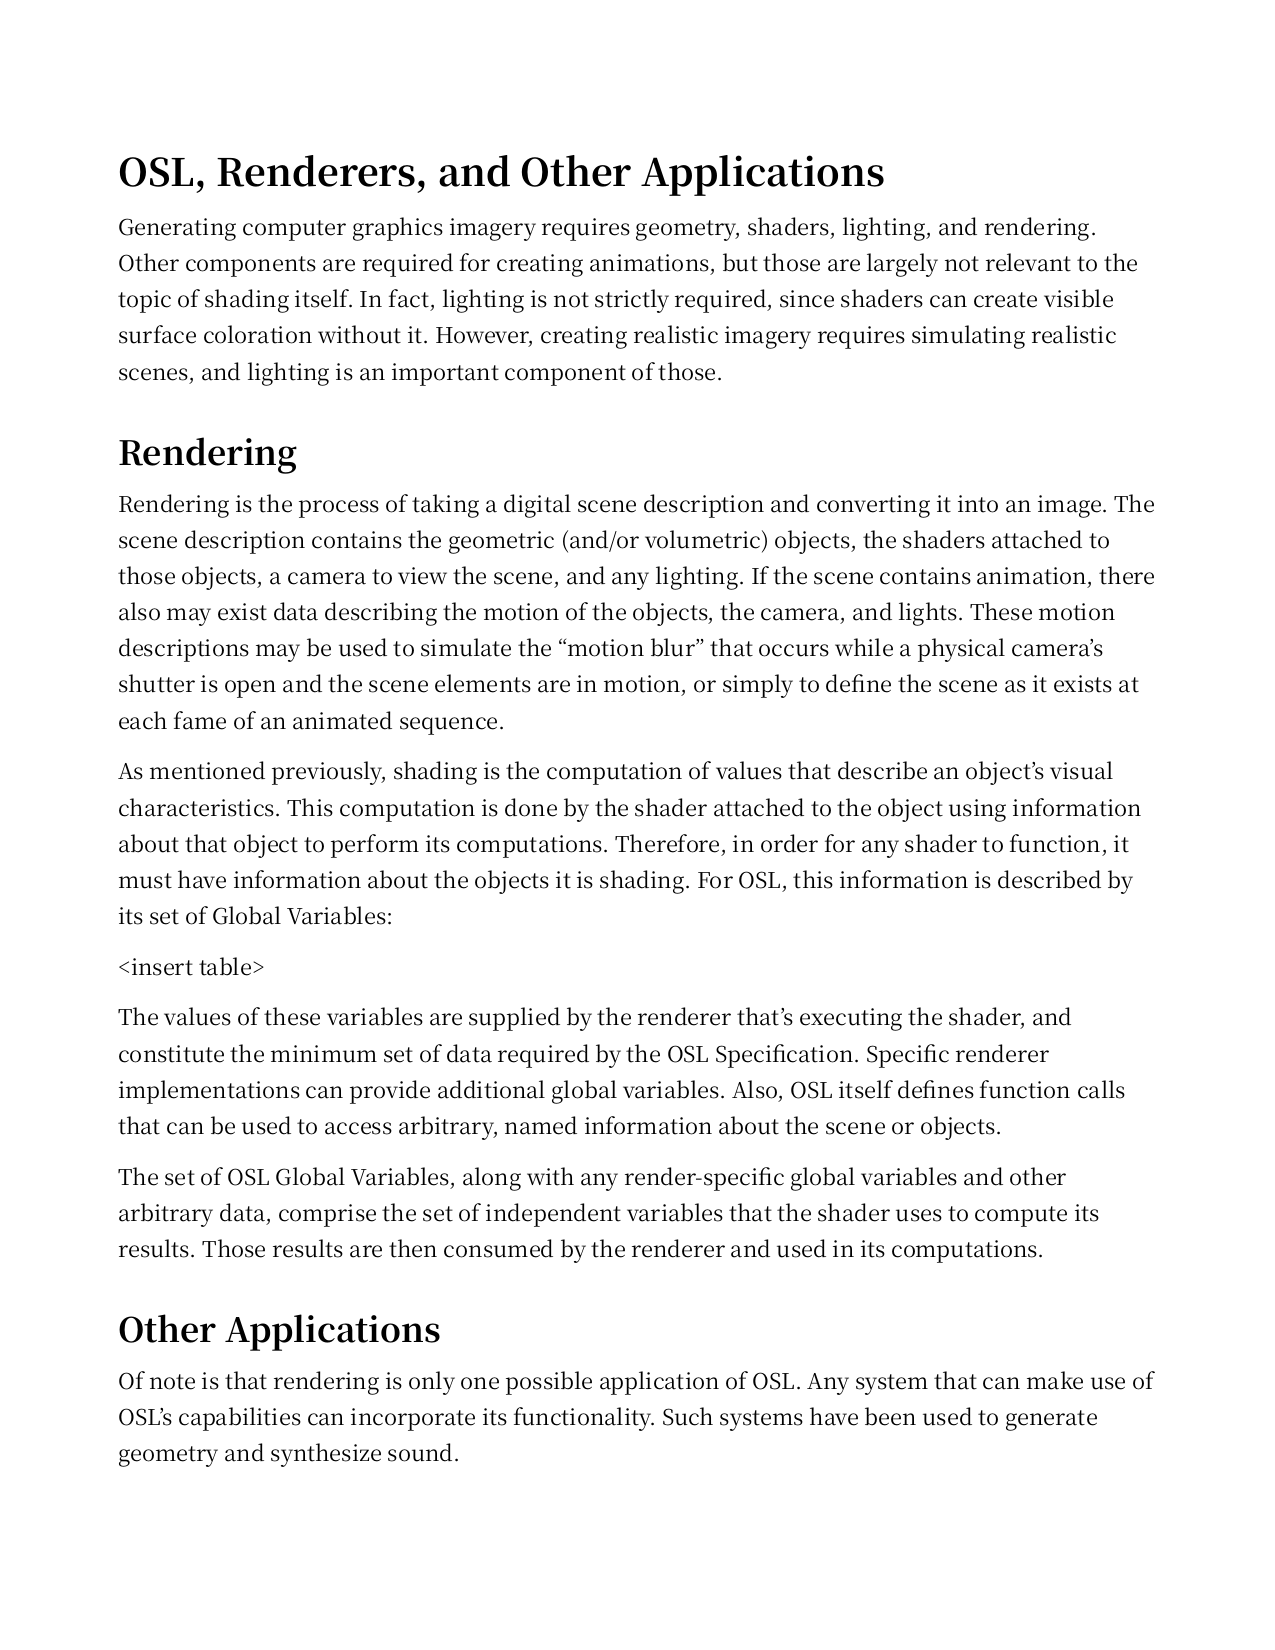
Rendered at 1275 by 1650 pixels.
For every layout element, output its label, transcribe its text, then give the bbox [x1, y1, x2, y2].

text Rendering is the process of taking a digital scene description and converting it into an image. The scene description contains the geometric (and/or volumetric) objects, the shaders attached to those objects, a camera to view the scene, and any lighting. If the scene contains animation, there also may exist data describing the motion of the objects, the camera, and lights. These motion descriptions may be used to simulate the “motion blur” that occurs while a physical camera’s shutter is open and the scene elements are in motion, or simply to define the scene as it exists at each fame of an animated sequence. [118, 487, 1157, 735]
text As mentioned previously, shading is the computation of values that describe an object’s visual characteristics. This computation is done by the shader attached to the object using information about that object to perform its computations. Therefore, in order for any shader to function, it must have information about the objects it is shading. For OSL, this information is described by its set of Global Variables: [118, 754, 1157, 931]
subtitle Rendering [118, 426, 1157, 474]
text Generating computer graphics imagery requires geometry, shaders, lighting, and rendering. Other components are required for creating animations, but those are largely not relevant to the topic of shading itself. In fact, lighting is not strictly required, since shaders can create visible surface coloration without it. However, creating realistic imagery requires simulating realistic scenes, and lighting is an important component of those. [118, 210, 1157, 386]
text The set of OSL Global Variables, along with any render-specific global variables and other arbitrary data, comprise the set of independent variables that the shader uses to compute its results. Those results are then consumed by the renderer and used in its computations. [118, 1160, 1157, 1263]
subtitle OSL, Renderers, and Other Applications [118, 143, 1157, 198]
text Of note is that rendering is only one possible application of OSL. Any system that can make use of OSL’s capabilities can incorporate its functionality. Such systems have been used to generate geometry and synthesize sound. [118, 1364, 1157, 1468]
subtitle Other Applications [118, 1304, 1157, 1352]
text <insert table> [118, 950, 1157, 981]
text The values of these variables are supplied by the renderer that’s executing the shader, and constitute the minimum set of data required by the OSL Specification. Specific renderer implementations can provide additional global variables. Also, OSL itself defines function calls that can be used to access arbitrary, named information about the scene or objects. [118, 1001, 1157, 1141]
